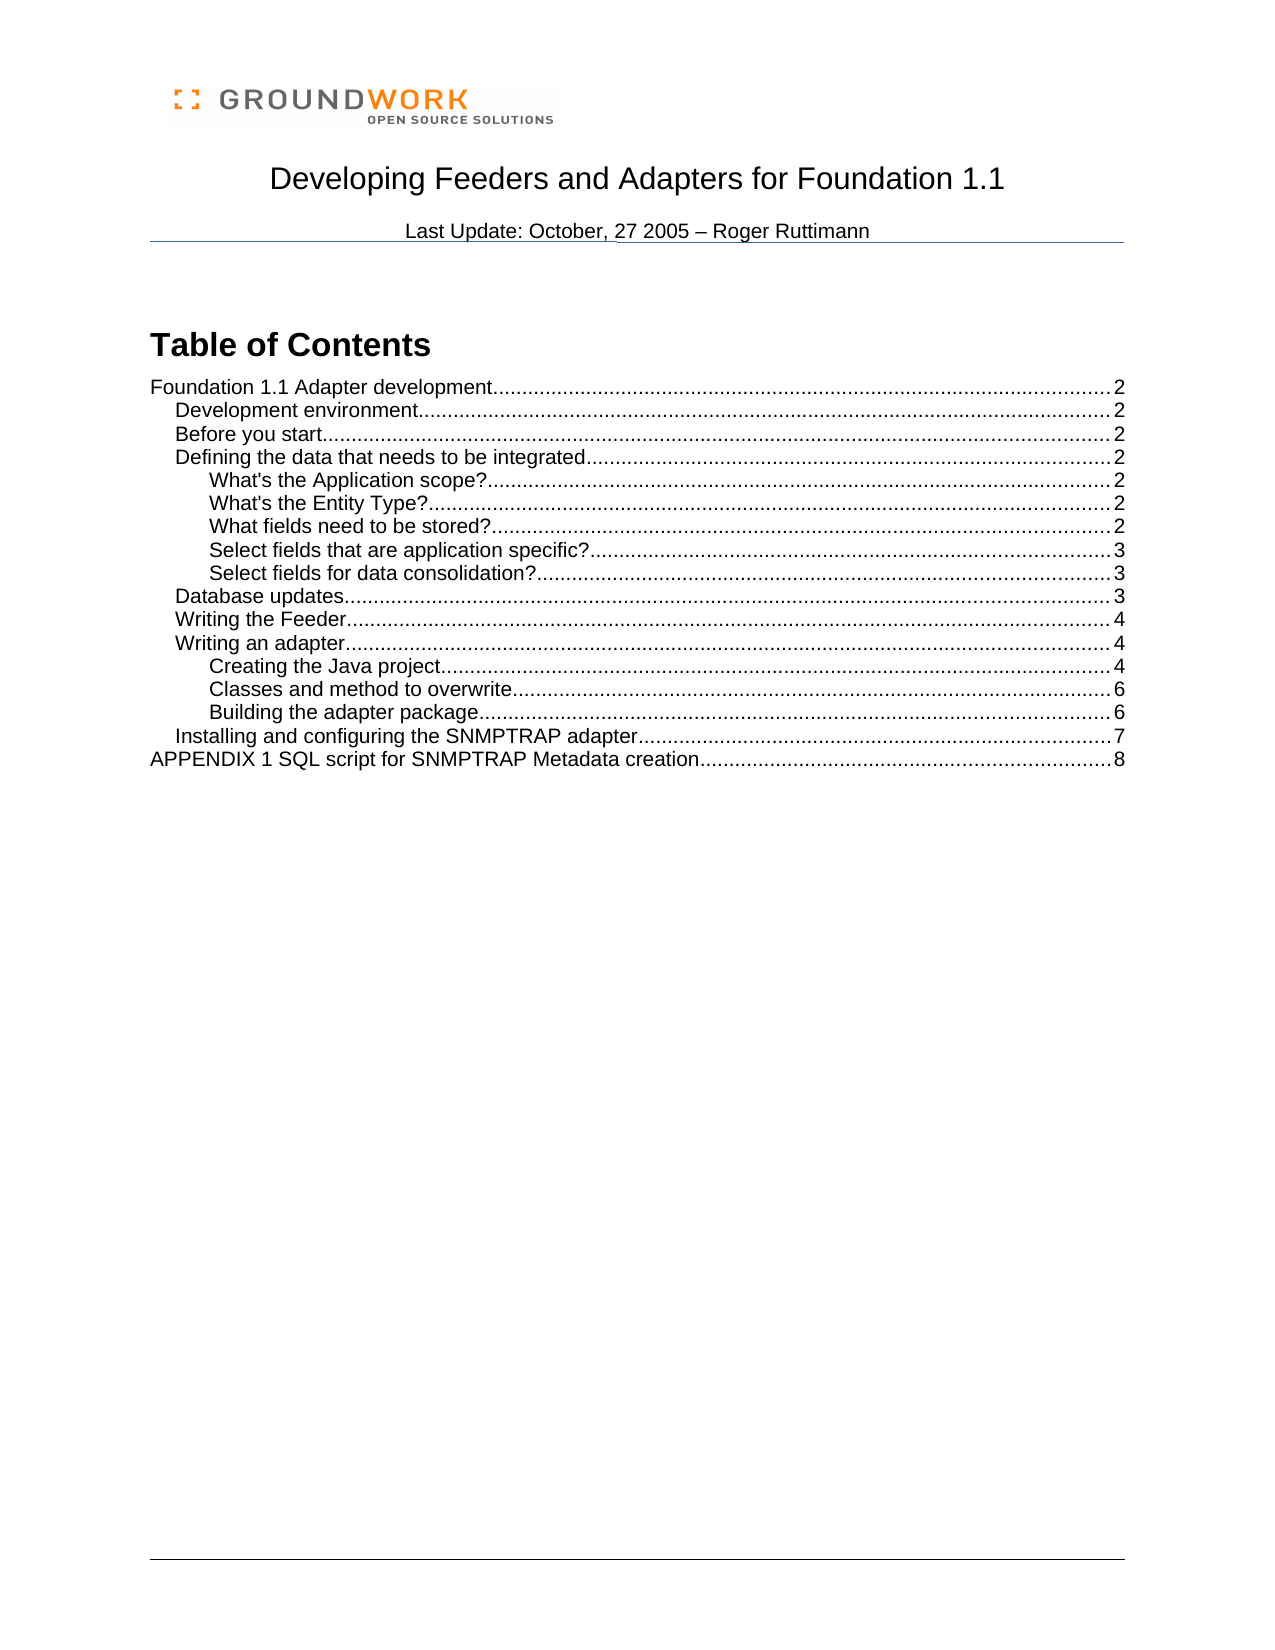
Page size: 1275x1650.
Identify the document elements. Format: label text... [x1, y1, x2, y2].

text Creating the Java project 4 [209, 654, 1125, 678]
text Database updates 3 [175, 585, 1125, 608]
text Developing Feeders and Adapters for Foundation 1.1 [150, 161, 1125, 196]
text Select fields for data consolidation? 3 [209, 562, 1125, 585]
text What's the Application scope? 2 [209, 469, 1125, 492]
text Foundation 1.1 Adapter development 2 [150, 376, 1125, 399]
text What fields need to be stored? 2 [209, 515, 1125, 538]
text What's the Entity Type? 2 [209, 492, 1125, 515]
text Writing an adapter 4 [175, 631, 1125, 654]
text APPENDIX 1 SQL script for SNMPTRAP Metadata creation 8 [150, 747, 1125, 771]
text Writing the Feeder 4 [175, 608, 1125, 631]
text Last Update: October, 27 2005 – Roger Ruttimann [150, 219, 1125, 243]
text Classes and method to overwrite 6 [209, 678, 1125, 701]
text Before you start 2 [175, 422, 1125, 445]
text Building the adapter package 6 [209, 701, 1125, 724]
text Development environment 2 [175, 399, 1125, 422]
text Defining the data that needs to be integrated 2 [175, 445, 1125, 469]
picture [166, 84, 564, 130]
text Select fields that are application specific? 3 [209, 538, 1125, 562]
text Installing and configuring the SNMPTRAP adapter 7 [175, 724, 1125, 747]
subtitle Table of Contents [150, 326, 1125, 363]
